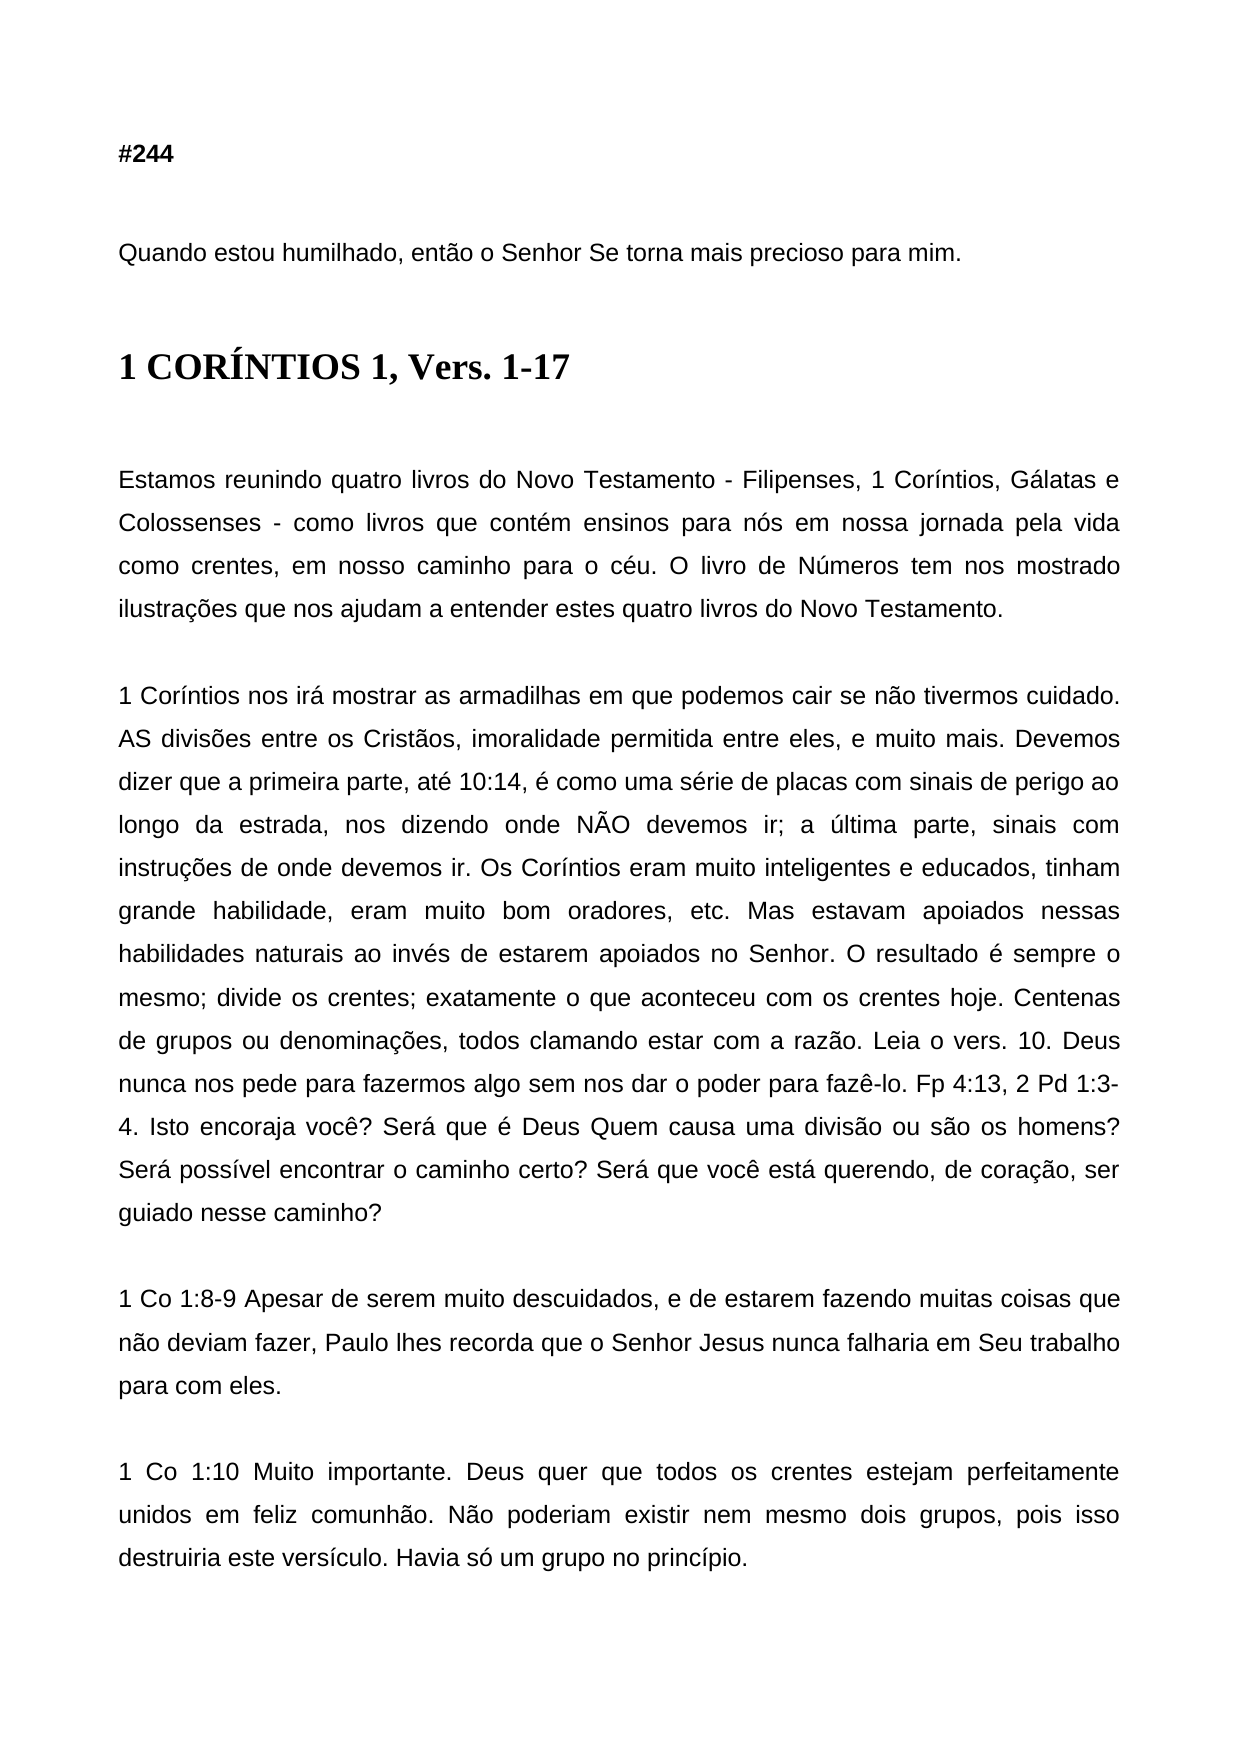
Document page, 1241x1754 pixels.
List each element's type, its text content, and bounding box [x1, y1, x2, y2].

text Quando estou humilhado, então o Senhor Se torna mais precioso para mim. [118, 238, 1122, 266]
text 1 Co 1:10 Muito importante. Deus quer que todos os crentes estejam perfeitamente unidos em feliz comunhão. Não poderiam existir nem mesmo dois grupos, pois isso destruiria este versículo. Havia só um grupo no princípio. [118, 1457, 1122, 1572]
text 1 Co 1:8-9 Apesar de serem muito descuidados, e de estarem fazendo muitas coisas que não deviam fazer, Paulo lhes recorda que o Senhor Jesus nunca falharia em Seu trabalho para com eles. [118, 1284, 1122, 1399]
text Estamos reunindo quatro livros do Novo Testamento - Filipenses, 1 Coríntios, Gálatas e Colossenses - como livros que contém ensinos para nós em nossa jornada pela vida como crentes, em nosso caminho para o céu. O livro de Números tem nos mostrado ilustrações que nos ajudam a entender estes quatro livros do Novo Testamento. [118, 465, 1122, 623]
text 1 Coríntios nos irá mostrar as armadilhas em que podemos cair se não tivermos cuidado. AS divisões entre os Cristãos, imoralidade permitida entre eles, e muito mais. Devemos dizer que a primeira parte, até 10:14, é como uma série de placas com sinais de perigo ao longo da estrada, nos dizendo onde NÃO devemos ir; a última parte, sinais com instruções de onde devemos ir. Os Coríntios eram muito inteligentes e educados, tinham grande habilidade, eram muito bom oradores, etc. Mas estavam apoiados nessas habilidades naturais ao invés de estarem apoiados no Senhor. O resultado é sempre o mesmo; divide os crentes; exatamente o que aconteceu com os crentes hoje. Centenas de grupos ou denominações, todos clamando estar com a razão. Leia o vers. 10. Deus nunca nos pede para fazermos algo sem nos dar o poder para fazê-lo. Fp 4:13, 2 Pd 1:3-4. Isto encoraja você? Será que é Deus Quem causa uma divisão ou são os homens? Será possível encontrar o caminho certo? Será que você está querendo, de coração, ser guiado nesse caminho? [118, 681, 1122, 1227]
subtitle #244 [118, 139, 1122, 168]
subtitle 1 CORÍNTIOS 1, Vers. 1-17 [118, 345, 1122, 388]
